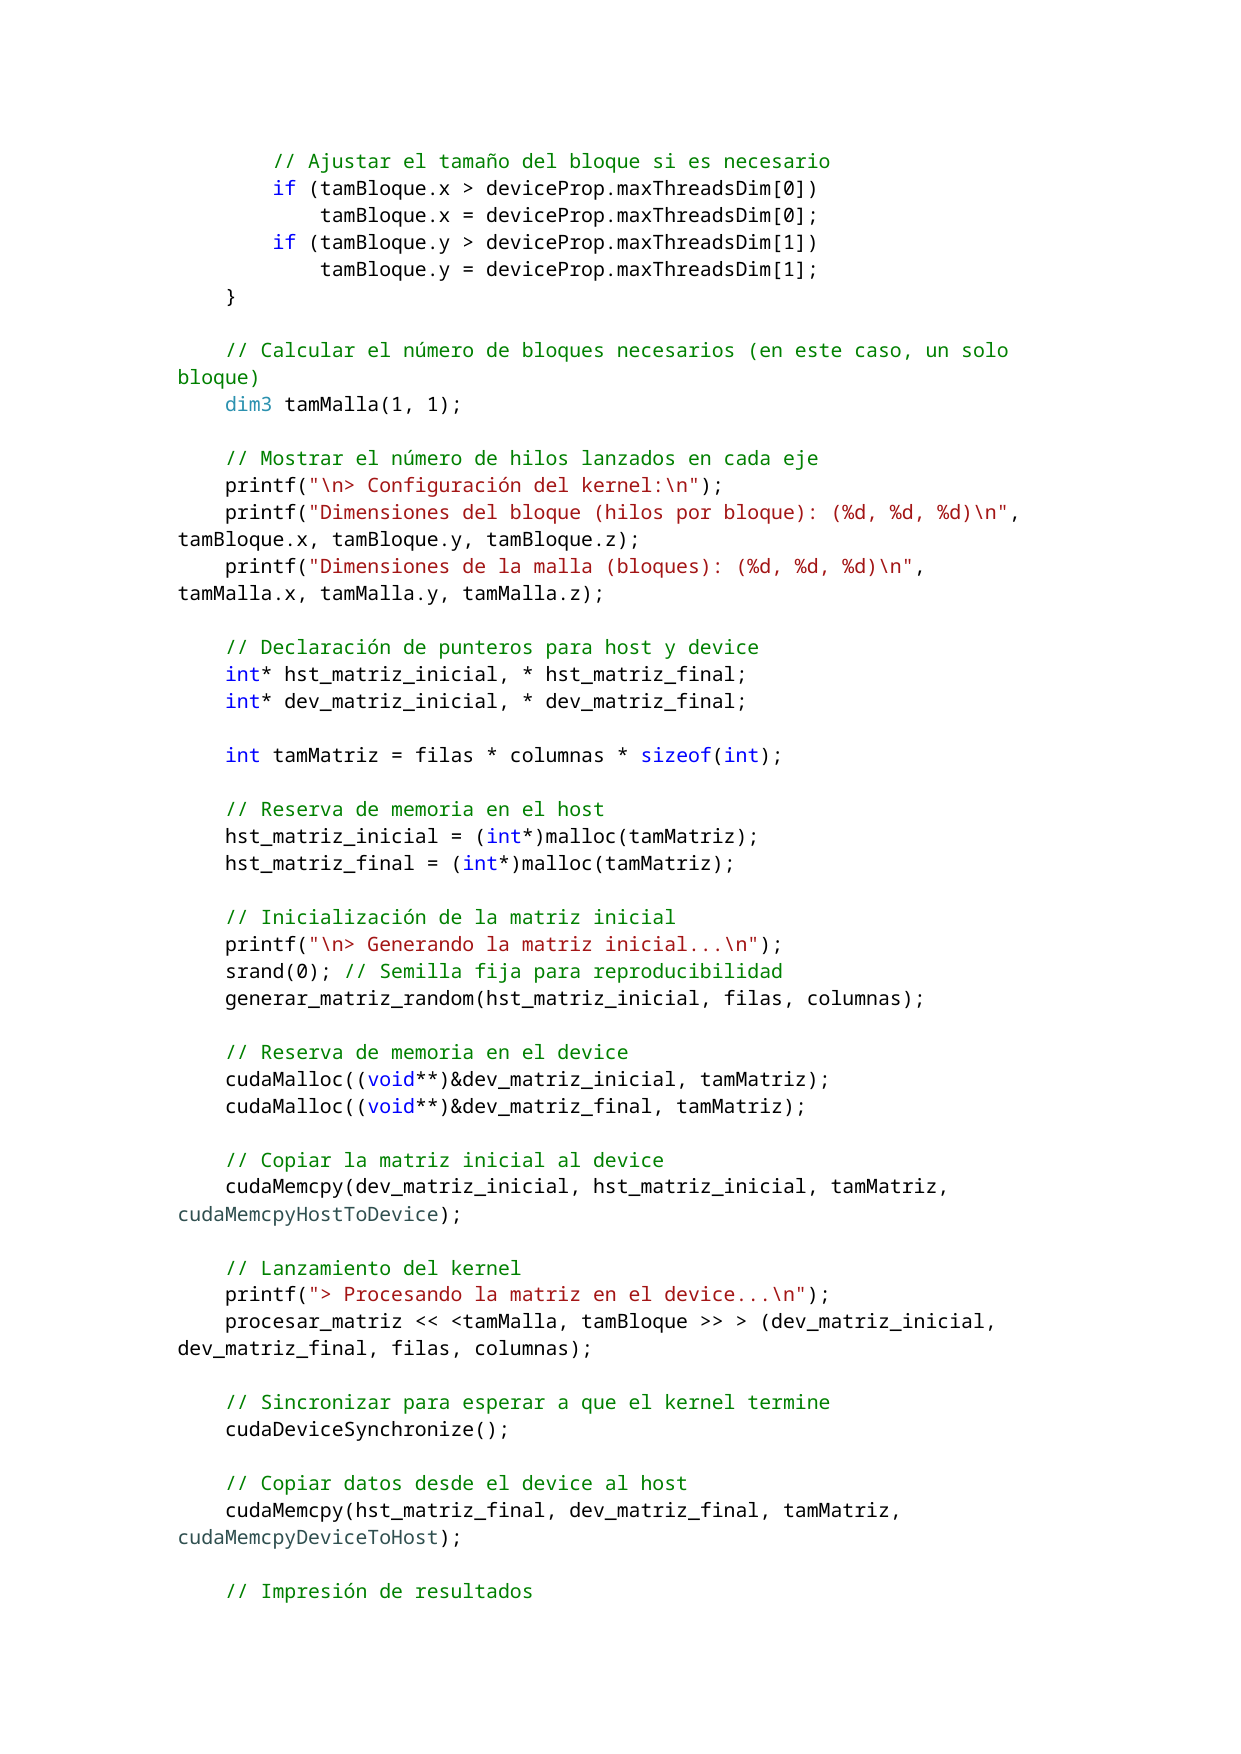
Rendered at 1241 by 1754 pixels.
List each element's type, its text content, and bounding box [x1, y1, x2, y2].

text int tamMatriz = filas * columnas * sizeof(int); [177, 741, 1063, 768]
text printf("> Procesando la matriz en el device...\n"); [177, 1281, 1063, 1308]
text cudaMalloc((void**)&dev_matriz_inicial, tamMatriz); [177, 1065, 1063, 1092]
text int* dev_matriz_inicial, * dev_matriz_final; [177, 687, 1063, 714]
text // Impresión de resultados [177, 1577, 1063, 1604]
text generar_matriz_random(hst_matriz_inicial, filas, columnas); [177, 984, 1063, 1011]
text cudaMemcpy(hst_matriz_final, dev_matriz_final, tamMatriz, cudaMemcpyDeviceToHost); [177, 1497, 1063, 1551]
text printf("Dimensiones de la malla (bloques): (%d, %d, %d)\n", tamMalla.x, tamMalla.y, tamMalla.z); [177, 552, 1063, 606]
text // Declaración de punteros para host y device [177, 633, 1063, 660]
text // Reserva de memoria en el device [177, 1038, 1063, 1065]
text // Mostrar el número de hilos lanzados en cada eje [177, 444, 1063, 471]
text // Copiar datos desde el device al host [177, 1469, 1063, 1497]
text srand(0); // Semilla fija para reproducibilidad [177, 957, 1063, 984]
text printf("Dimensiones del bloque (hilos por bloque): (%d, %d, %d)\n", tamBloque.x, tamBloque.y, tamBloque.z); [177, 498, 1063, 552]
text if (tamBloque.x > deviceProp.maxThreadsDim[0]) [177, 174, 1063, 202]
text cudaMalloc((void**)&dev_matriz_final, tamMatriz); [177, 1092, 1063, 1119]
text tamBloque.y = deviceProp.maxThreadsDim[1]; [177, 256, 1063, 282]
text // Sincronizar para esperar a que el kernel termine [177, 1389, 1063, 1416]
text procesar_matriz << <tamMalla, tamBloque >> > (dev_matriz_inicial, dev_matriz_final, filas, columnas); [177, 1308, 1063, 1362]
text } [177, 282, 1063, 309]
text // Ajustar el tamaño del bloque si es necesario [177, 148, 1063, 174]
text // Reserva de memoria en el host [177, 795, 1063, 822]
text if (tamBloque.y > deviceProp.maxThreadsDim[1]) [177, 228, 1063, 256]
text printf("\n> Configuración del kernel:\n"); [177, 471, 1063, 498]
text hst_matriz_inicial = (int*)malloc(tamMatriz); [177, 822, 1063, 849]
text cudaMemcpy(dev_matriz_inicial, hst_matriz_inicial, tamMatriz, cudaMemcpyHostToDevice); [177, 1173, 1063, 1227]
text // Calcular el número de bloques necesarios (en este caso, un solo bloque) [177, 336, 1063, 390]
text // Lanzamiento del kernel [177, 1254, 1063, 1281]
text printf("\n> Generando la matriz inicial...\n"); [177, 930, 1063, 957]
text hst_matriz_final = (int*)malloc(tamMatriz); [177, 849, 1063, 876]
text int* hst_matriz_inicial, * hst_matriz_final; [177, 660, 1063, 687]
text tamBloque.x = deviceProp.maxThreadsDim[0]; [177, 202, 1063, 228]
text dim3 tamMalla(1, 1); [177, 390, 1063, 417]
text cudaDeviceSynchronize(); [177, 1416, 1063, 1443]
text // Inicialización de la matriz inicial [177, 903, 1063, 930]
text // Copiar la matriz inicial al device [177, 1146, 1063, 1173]
